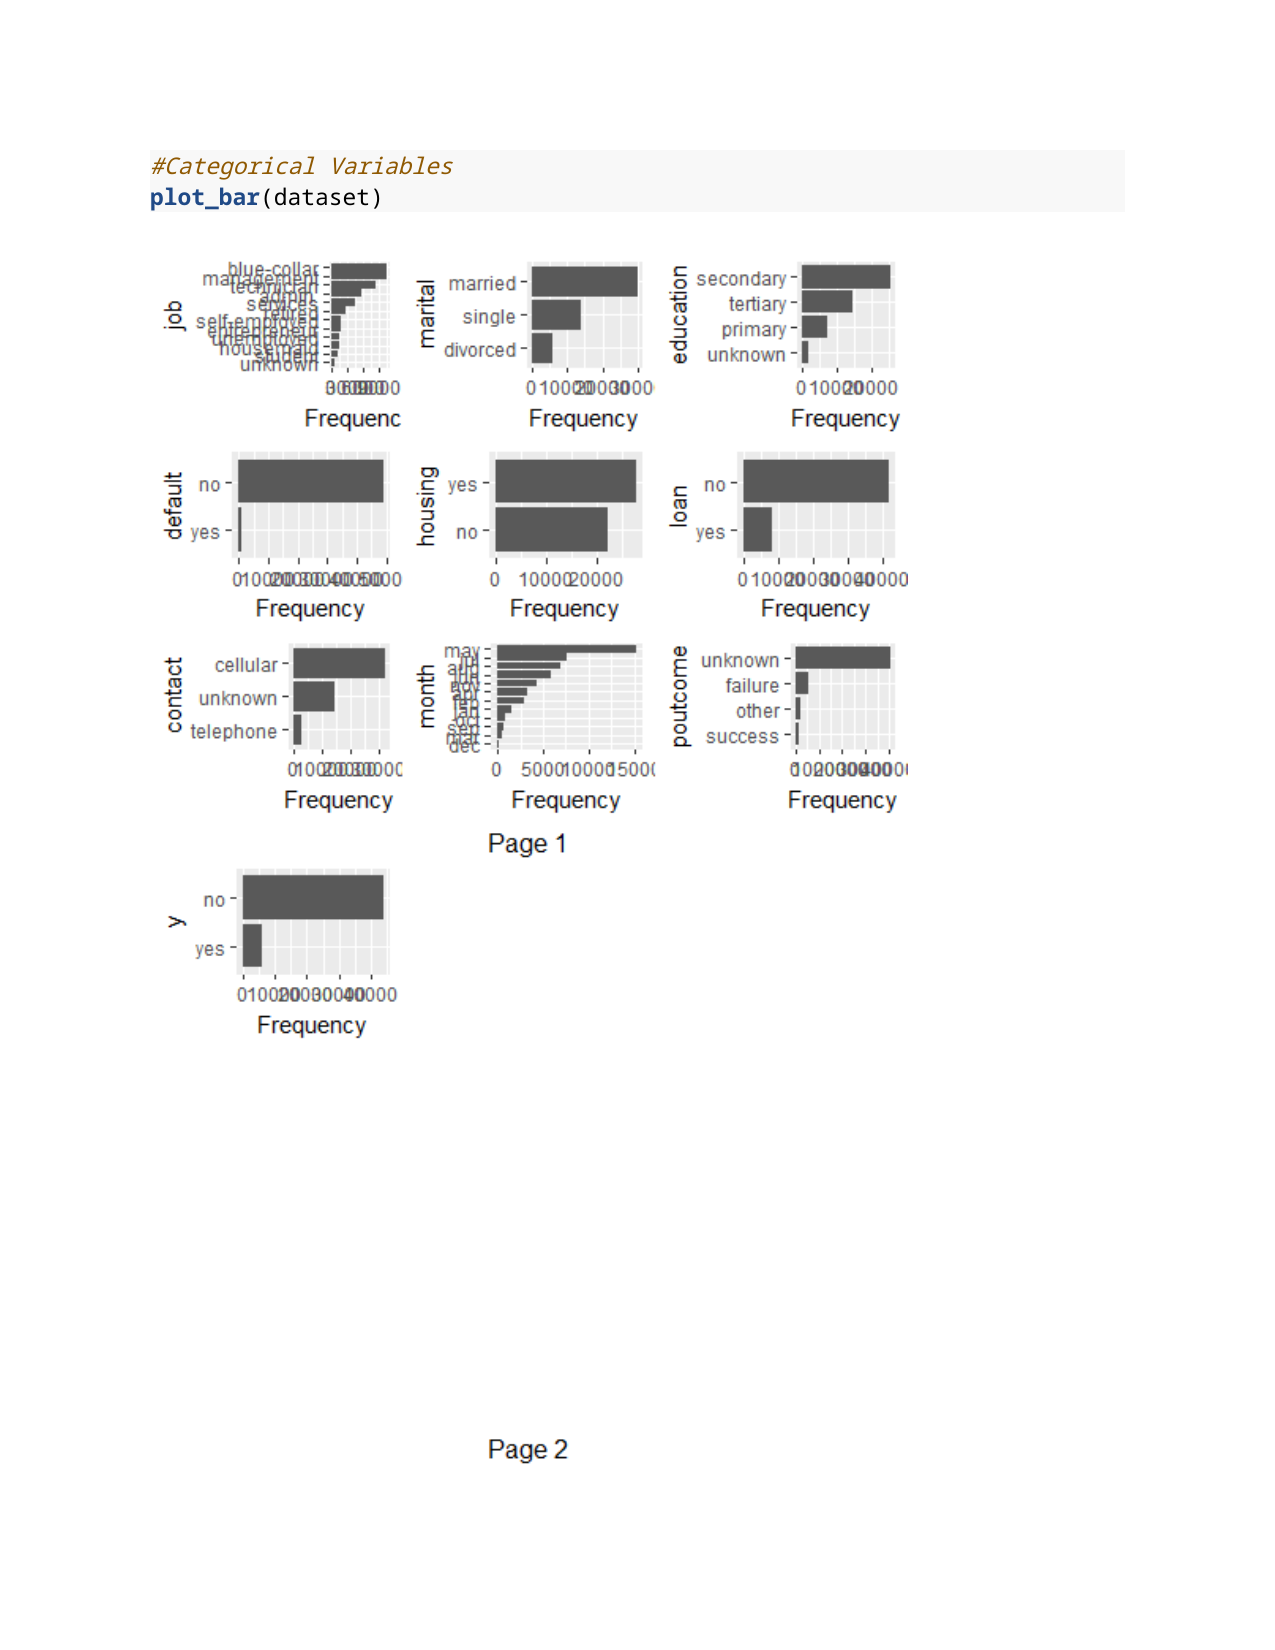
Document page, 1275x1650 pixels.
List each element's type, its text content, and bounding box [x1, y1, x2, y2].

text #Categorical Variables plot_bar(dataset) [384, 150, 1125, 212]
